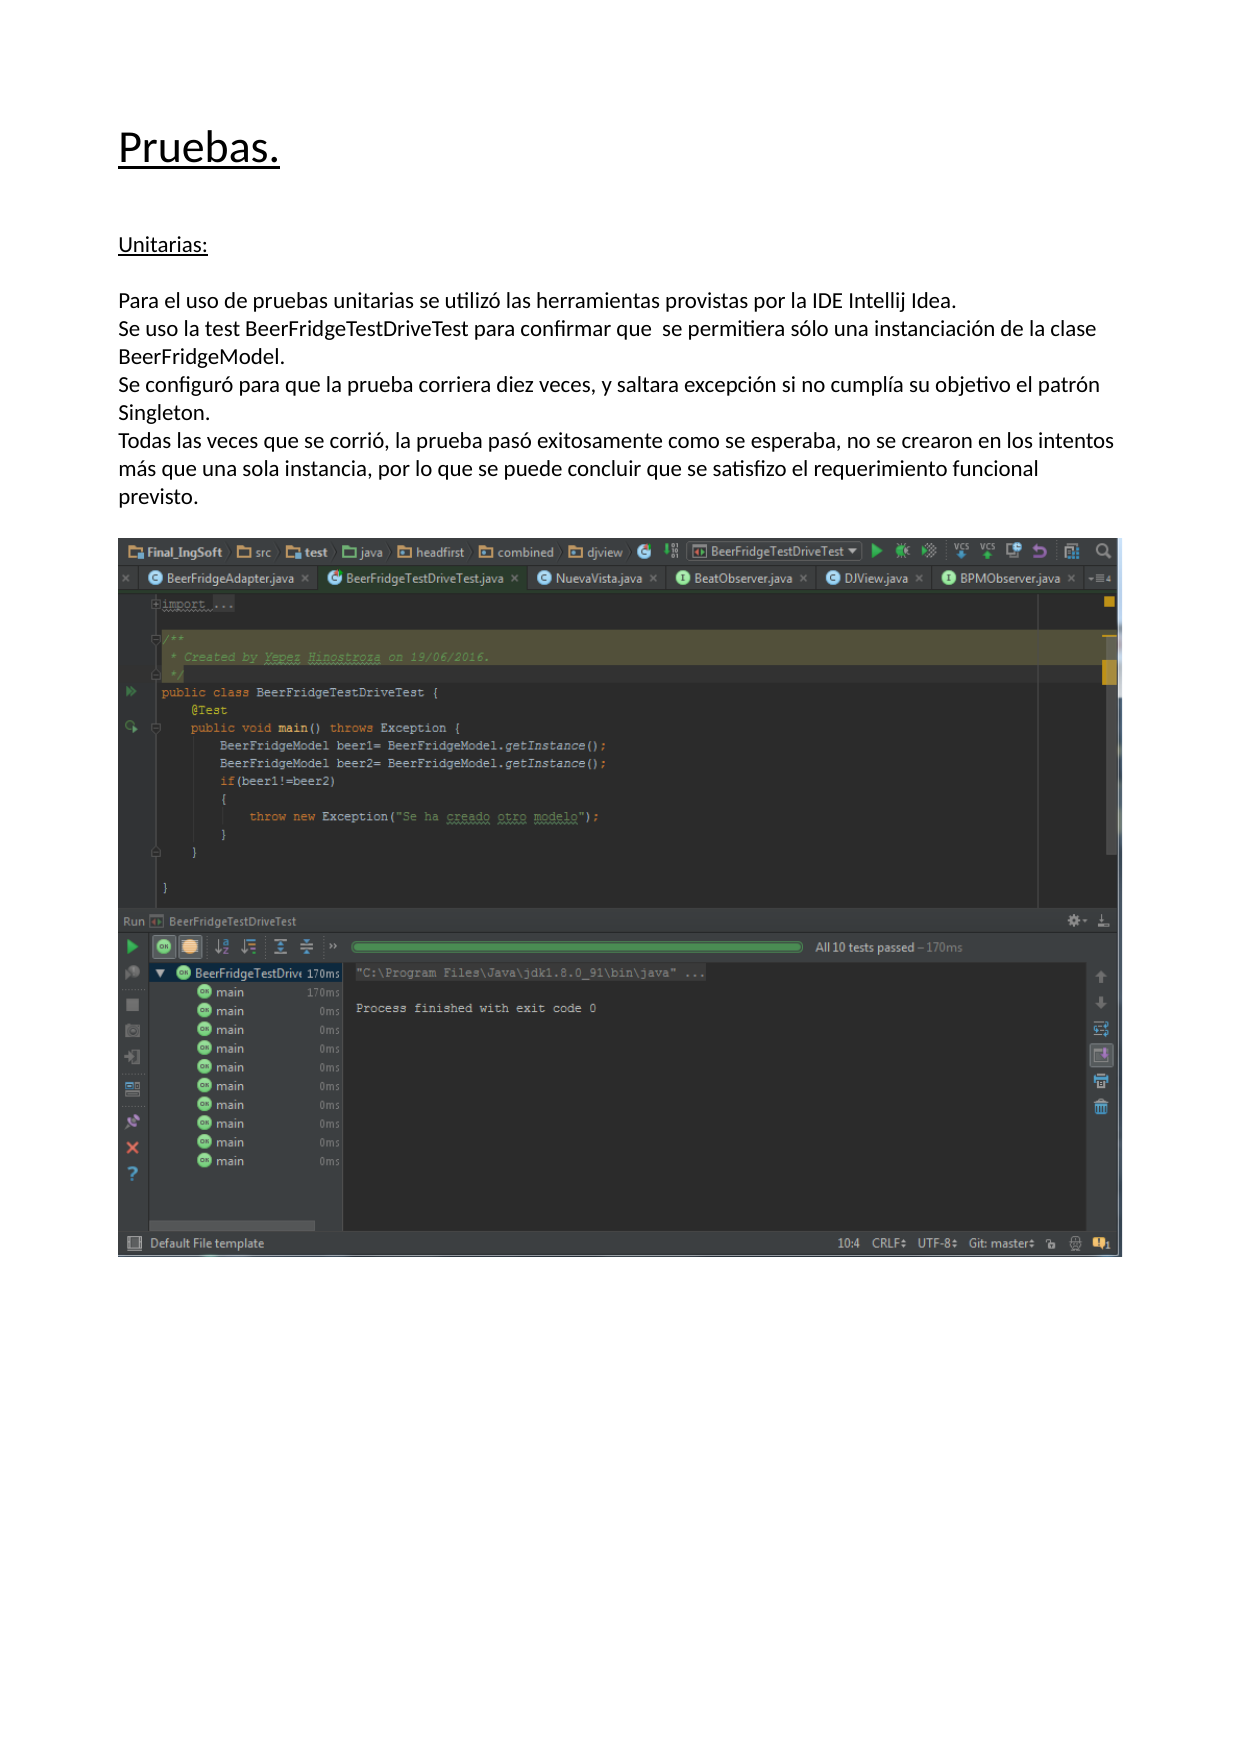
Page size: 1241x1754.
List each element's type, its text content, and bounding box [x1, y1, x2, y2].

text Pruebas. [118, 118, 1122, 174]
text Unitarias: [118, 230, 1122, 258]
picture [118, 538, 1123, 1257]
text Se configuró para que la prueba corriera diez veces, y saltara excepción si no cumplía su objetivo el patrón Singleton. [118, 370, 1122, 426]
text Se uso la test BeerFridgeTestDriveTest para confirmar que se permitiera sólo una instanciación de la clase BeerFridgeModel. [118, 314, 1122, 370]
text Para el uso de pruebas unitarias se utilizó las herramientas provistas por la IDE Intellij Idea. [118, 286, 1122, 314]
text Todas las veces que se corrió, la prueba pasó exitosamente como se esperaba, no se crearon en los intentos más que una sola instancia, por lo que se puede concluir que se satisfizo el requerimiento funcional previsto. [118, 426, 1122, 510]
